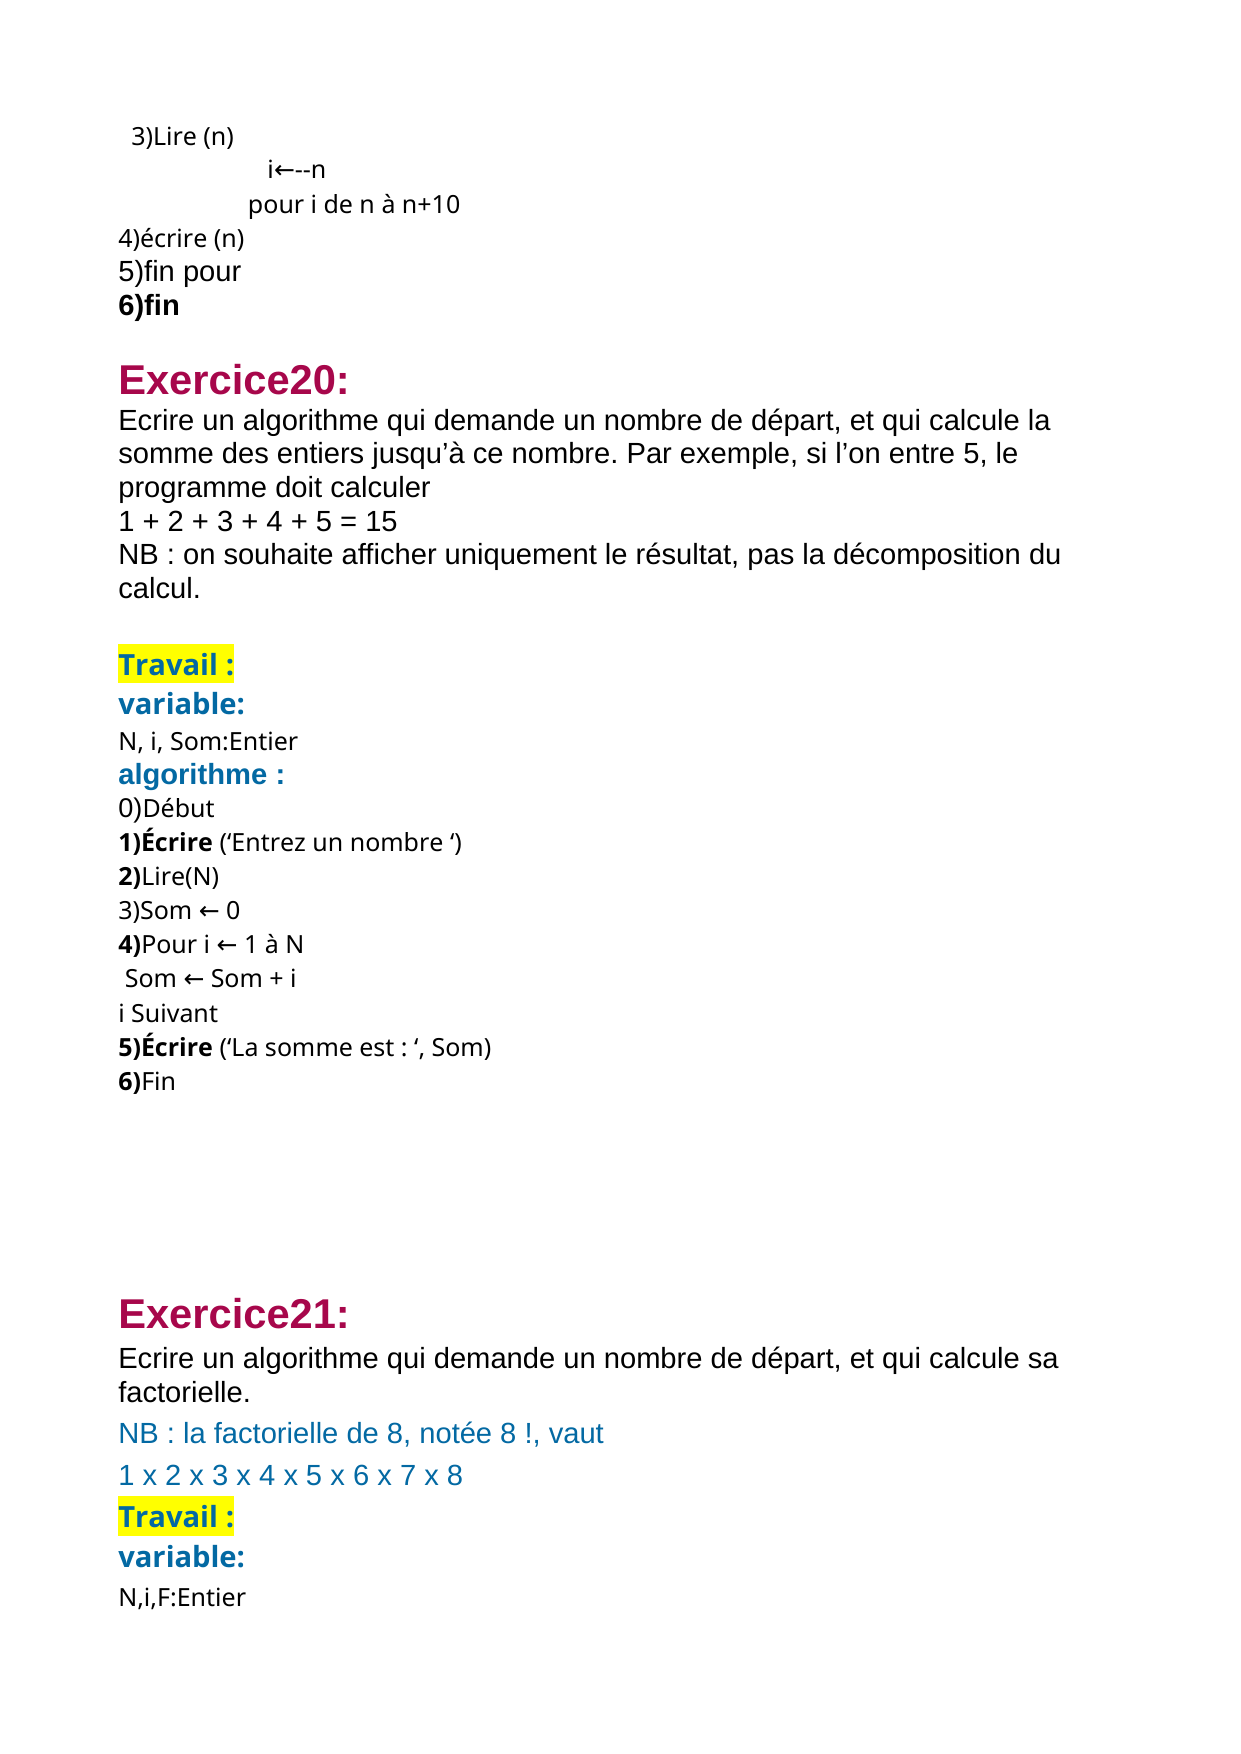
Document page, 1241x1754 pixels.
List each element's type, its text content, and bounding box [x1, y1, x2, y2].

text 3)Lire (n) [118, 118, 1122, 152]
text variable: [118, 683, 1122, 723]
text Travail : [118, 1496, 1122, 1536]
text pour i de n à n+10 [118, 186, 1122, 220]
text Exercice21: [118, 1289, 1122, 1337]
text variable: [118, 1536, 1122, 1576]
text 4)écrire (n) [118, 220, 1122, 254]
text 1 x 2 x 3 x 4 x 5 x 6 x 7 x 8 [118, 1458, 1122, 1492]
text Travail : [118, 644, 1122, 683]
text 5)fin pour [118, 254, 1122, 288]
text N,i,F:Entier [118, 1580, 1122, 1614]
text i←--n [118, 152, 1122, 186]
text Exercice20: [118, 355, 1122, 403]
text Ecrire un algorithme qui demande un nombre de départ, et qui calcule la somme des entiers jusqu’à ce nombre. Par exemple, si l’on entre 5, le programme doit calculer [118, 403, 1122, 503]
text algorithme : 0)Début 1)Écrire (‘Entrez un nombre ‘) 2)Lire(N) 3)Som ← 0 4)Pour i ← 1 à N Som ← Som + i i Suivant 5)Écrire (‘La somme est : ‘, Som) 6)Fin [118, 757, 1122, 1097]
text Ecrire un algorithme qui demande un nombre de départ, et qui calcule sa factorielle. [118, 1341, 1122, 1408]
text 6)fin [118, 288, 1122, 321]
text NB : la factorielle de 8, notée 8 !, vaut [118, 1417, 1122, 1450]
text 1 + 2 + 3 + 4 + 5 = 15 [118, 503, 1122, 537]
text N, i, Som:Entier [118, 723, 1122, 757]
text NB : on souhaite afficher uniquement le résultat, pas la décomposition du calcul. [118, 537, 1122, 604]
